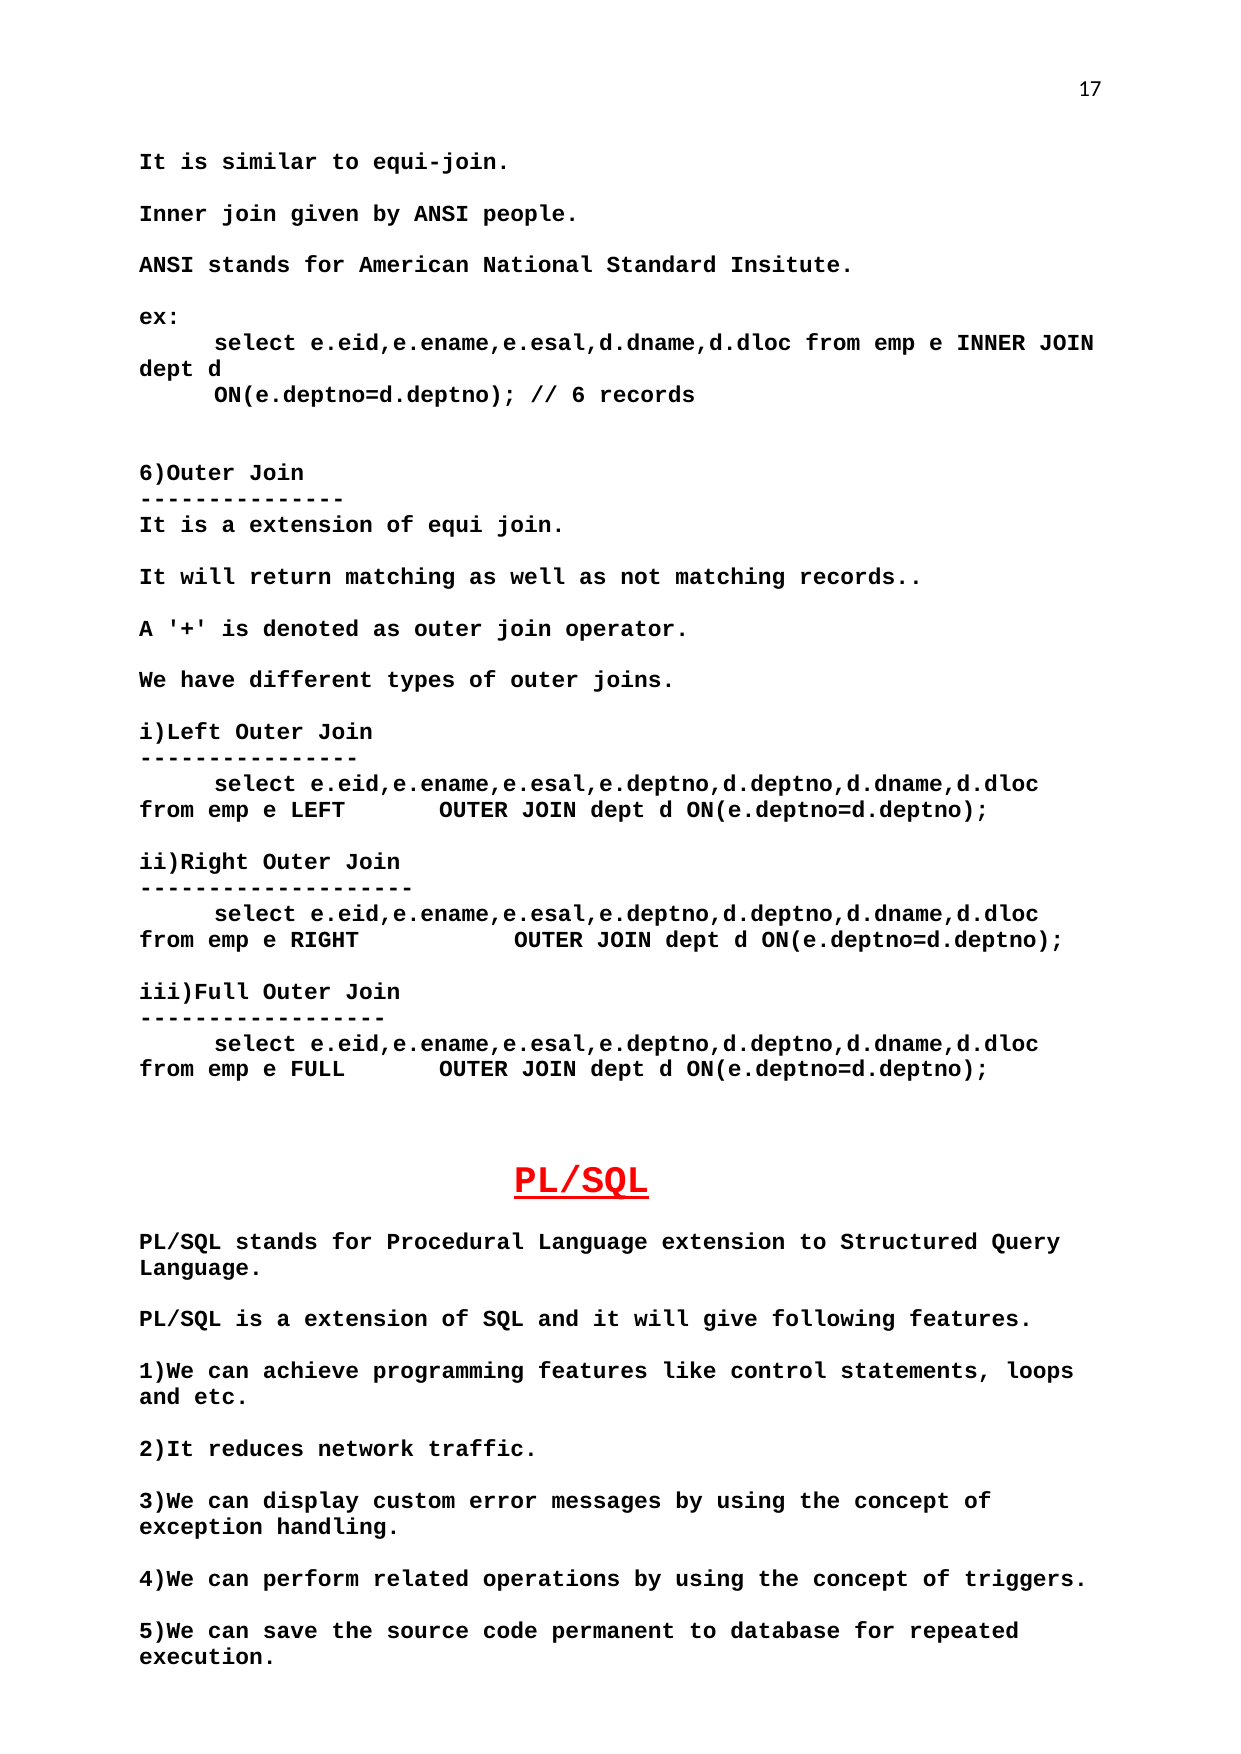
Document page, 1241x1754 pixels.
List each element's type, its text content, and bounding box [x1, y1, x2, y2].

text -------------------- [139, 876, 1101, 902]
text 5)We can save the source code permanent to database for repeated execution. [139, 1619, 1101, 1671]
text PL/SQL is a extension of SQL and it will give following features. [139, 1308, 1101, 1334]
text ii)Right Outer Join [139, 850, 1101, 876]
text select e.eid,e.ename,e.esal,e.deptno,d.deptno,d.dname,d.dloc from emp e RIGHT OUTER JOIN dept d ON(e.deptno=d.deptno); [139, 902, 1101, 954]
text select e.eid,e.ename,e.esal,d.dname,d.dloc from emp e INNER JOIN dept d [139, 332, 1101, 383]
text 2)It reduces network traffic. [139, 1437, 1101, 1463]
text --------------- [139, 487, 1101, 513]
text i)Left Outer Join [139, 721, 1101, 747]
text 6)Outer Join [139, 461, 1101, 487]
text ANSI stands for American National Standard Insitute. [139, 254, 1101, 280]
text It is a extension of equi join. [139, 513, 1101, 539]
text select e.eid,e.ename,e.esal,e.deptno,d.deptno,d.dname,d.dloc from emp e FULL OUTER JOIN dept d ON(e.deptno=d.deptno); [139, 1032, 1101, 1084]
text ON(e.deptno=d.deptno); // 6 records [139, 383, 1101, 409]
text 3)We can display custom error messages by using the concept of exception handling. [139, 1489, 1101, 1541]
text We have different types of outer joins. [139, 669, 1101, 695]
text A '+' is denoted as outer join operator. [139, 617, 1101, 643]
text 4)We can perform related operations by using the concept of triggers. [139, 1567, 1101, 1593]
text It is similar to equi-join. [139, 150, 1101, 176]
text ---------------- [139, 747, 1101, 772]
text 1)We can achieve programming features like control statements, loops and etc. [139, 1360, 1101, 1412]
text iii)Full Outer Join [139, 980, 1101, 1006]
text ex: [139, 306, 1101, 332]
text It will return matching as well as not matching records.. [139, 565, 1101, 591]
text ------------------ [139, 1006, 1101, 1032]
text select e.eid,e.ename,e.esal,e.deptno,d.deptno,d.dname,d.dloc from emp e LEFT OUTER JOIN dept d ON(e.deptno=d.deptno); [139, 772, 1101, 824]
text PL/SQL stands for Procedural Language extension to Structured Query Language. [139, 1230, 1101, 1282]
text PL/SQL [139, 1162, 1101, 1204]
text Inner join given by ANSI people. [139, 202, 1101, 228]
